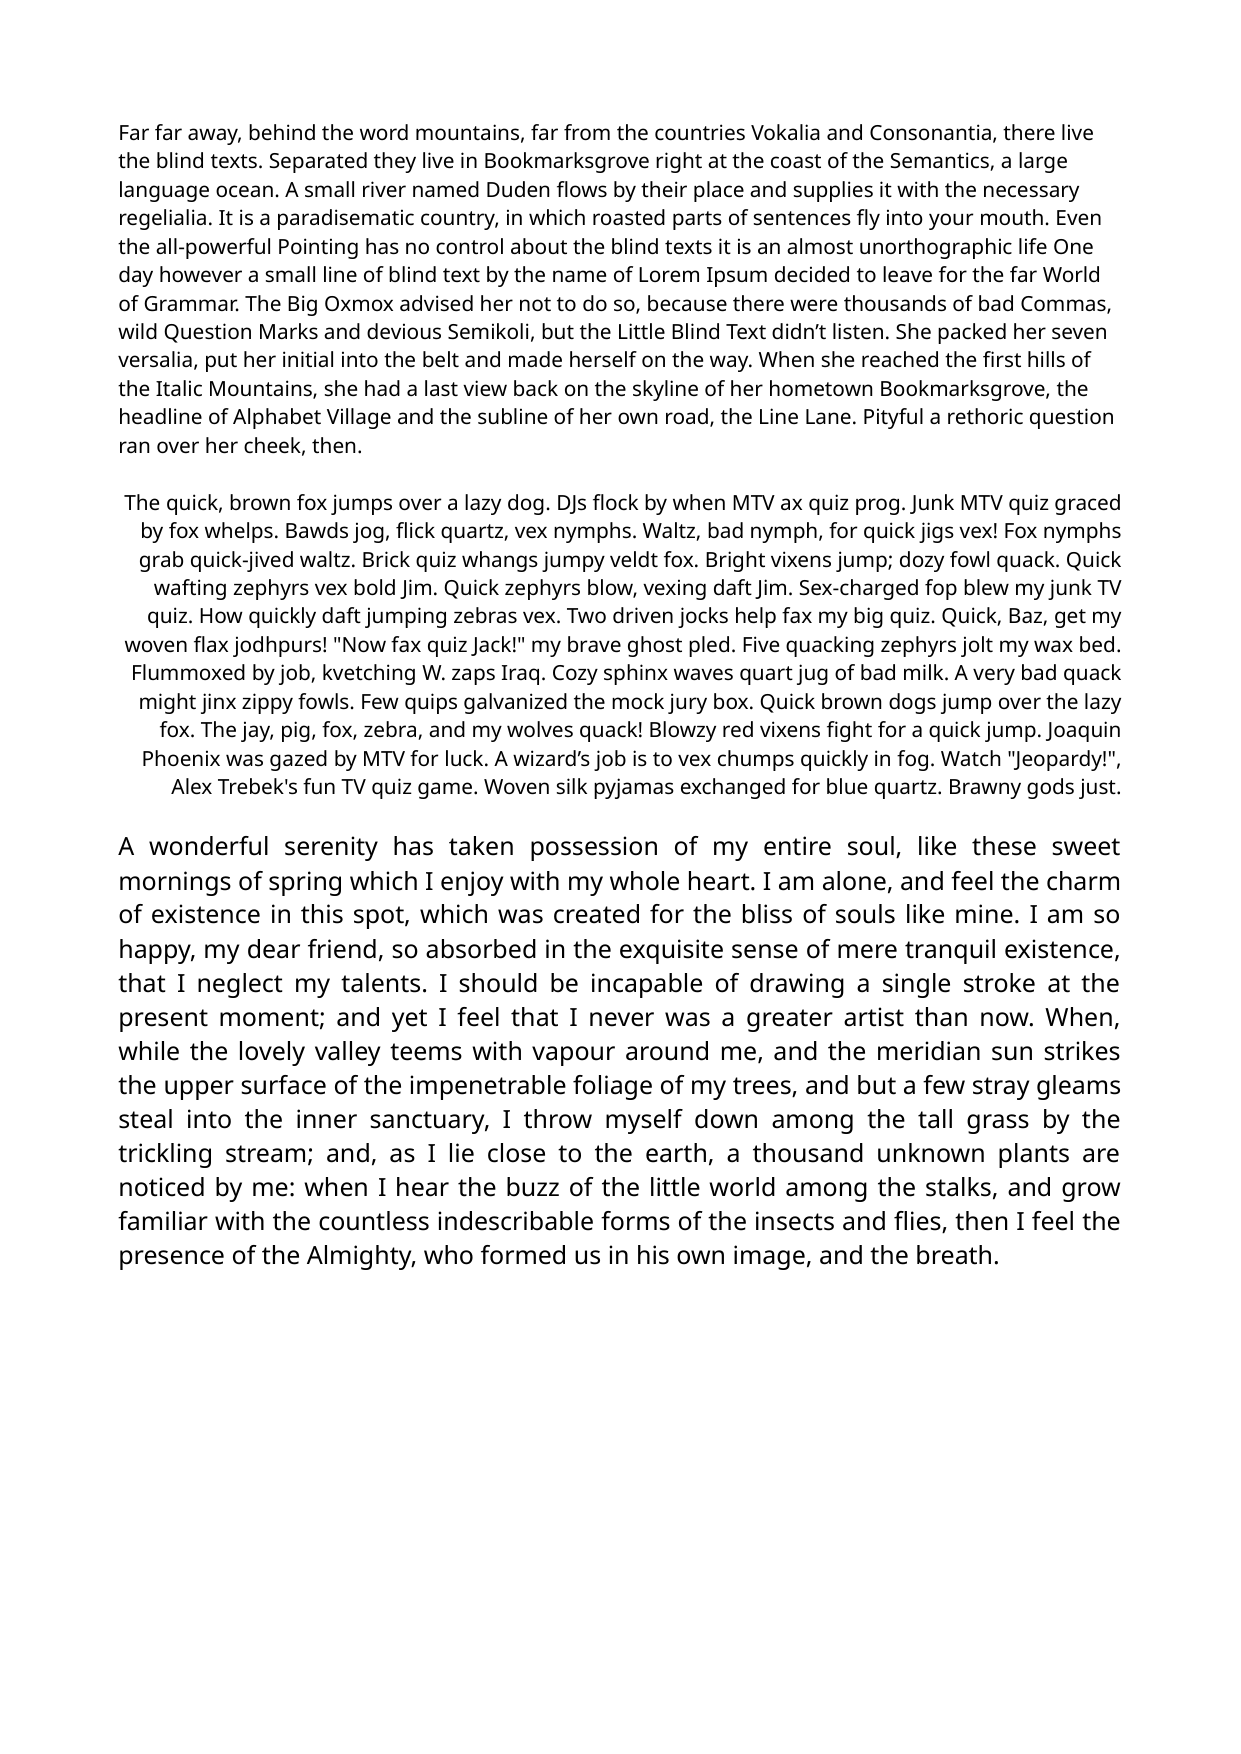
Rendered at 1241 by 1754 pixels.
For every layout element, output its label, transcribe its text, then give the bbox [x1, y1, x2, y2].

text A wonderful serenity has taken possession of my entire soul, like these sweet mornings of spring which I enjoy with my whole heart. I am alone, and feel the charm of existence in this spot, which was created for the bliss of souls like mine. I am so happy, my dear friend, so absorbed in the exquisite sense of mere tranquil existence, that I neglect my talents. I should be incapable of drawing a single stroke at the present moment; and yet I feel that I never was a greater artist than now. When, while the lovely valley teems with vapour around me, and the meridian sun strikes the upper surface of the impenetrable foliage of my trees, and but a few stray gleams steal into the inner sanctuary, I throw myself down among the tall grass by the trickling stream; and, as I lie close to the earth, a thousand unknown plants are noticed by me: when I hear the buzz of the little world among the stalks, and grow familiar with the countless indescribable forms of the insects and flies, then I feel the presence of the Almighty, who formed us in his own image, and the breath. [118, 829, 1122, 1272]
text The quick, brown fox jumps over a lazy dog. DJs flock by when MTV ax quiz prog. Junk MTV quiz graced by fox whelps. Bawds jog, flick quartz, vex nymphs. Waltz, bad nymph, for quick jigs vex! Fox nymphs grab quick-jived waltz. Brick quiz whangs jumpy veldt fox. Bright vixens jump; dozy fowl quack. Quick wafting zephyrs vex bold Jim. Quick zephyrs blow, vexing daft Jim. Sex-charged fop blew my junk TV quiz. How quickly daft jumping zebras vex. Two driven jocks help fax my big quiz. Quick, Baz, get my woven flax jodhpurs! "Now fax quiz Jack!" my brave ghost pled. Five quacking zephyrs jolt my wax bed. Flummoxed by job, kvetching W. zaps Iraq. Cozy sphinx waves quart jug of bad milk. A very bad quack might jinx zippy fowls. Few quips galvanized the mock jury box. Quick brown dogs jump over the lazy fox. The jay, pig, fox, zebra, and my wolves quack! Blowzy red vixens fight for a quick jump. Joaquin Phoenix was gazed by MTV for luck. A wizard’s job is to vex chumps quickly in fog. Watch "Jeopardy!", Alex Trebek's fun TV quiz game. Woven silk pyjamas exchanged for blue quartz. Brawny gods just. [118, 488, 1122, 801]
text Far far away, behind the word mountains, far from the countries Vokalia and Consonantia, there live the blind texts. Separated they live in Bookmarksgrove right at the coast of the Semantics, a large language ocean. A small river named Duden flows by their place and supplies it with the necessary regelialia. It is a paradisematic country, in which roasted parts of sentences fly into your mouth. Even the all-powerful Pointing has no control about the blind texts it is an almost unorthographic life One day however a small line of blind text by the name of Lorem Ipsum decided to leave for the far World of Grammar. The Big Oxmox advised her not to do so, because there were thousands of bad Commas, wild Question Marks and devious Semikoli, but the Little Blind Text didn’t listen. She packed her seven versalia, put her initial into the belt and made herself on the way. When she reached the first hills of the Italic Mountains, she had a last view back on the skyline of her hometown Bookmarksgrove, the headline of Alphabet Village and the subline of her own road, the Line Lane. Pityful a rethoric question ran over her cheek, then. [118, 118, 1122, 459]
